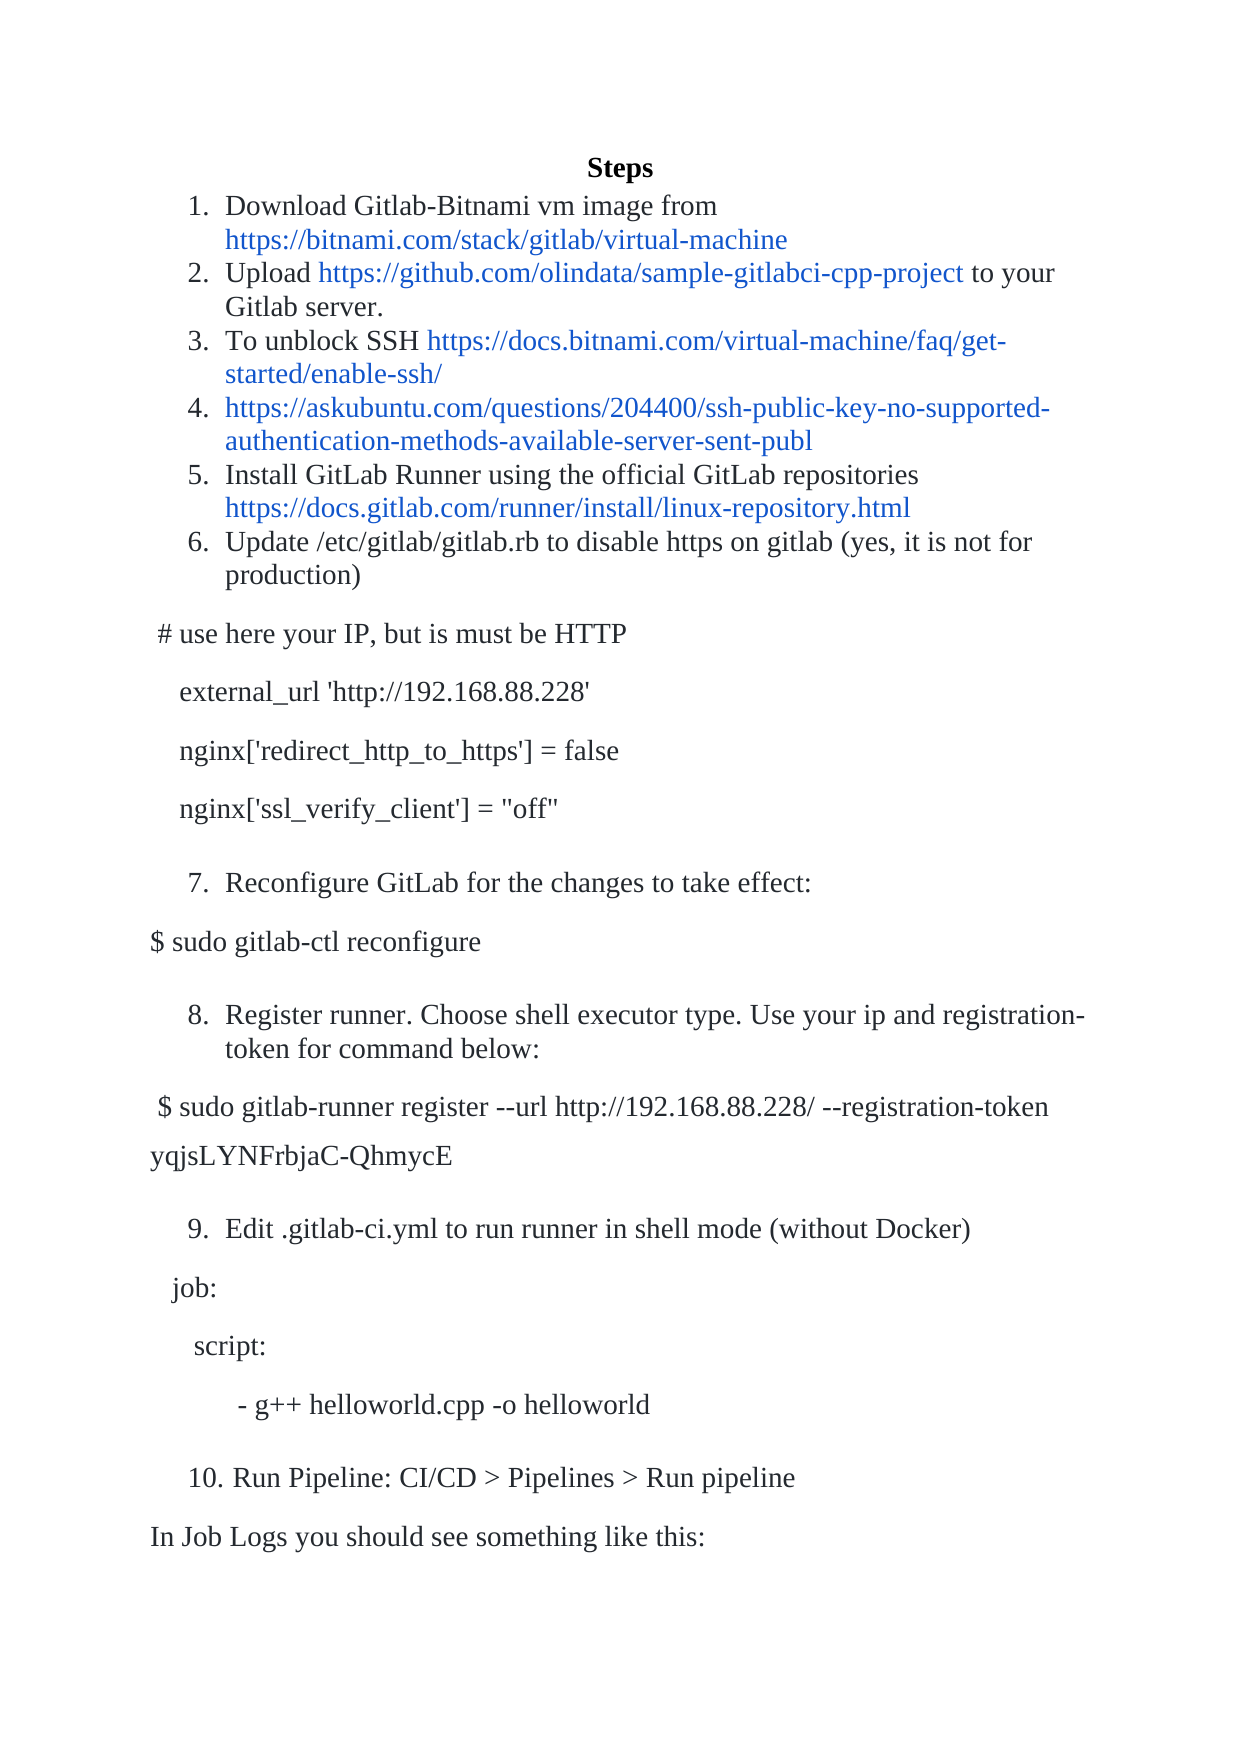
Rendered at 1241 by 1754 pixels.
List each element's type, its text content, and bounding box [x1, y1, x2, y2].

text external_url 'http://192.168.88.228' [150, 674, 1090, 708]
text Steps [150, 150, 1090, 183]
list https://askubuntu.com/questions/204400/ssh-public-key-no-supported-authentication-methods-available-server-sent-publ [187, 390, 1090, 457]
list Register runner. Choose shell executor type. Use your ip and registration-token for command below: [187, 997, 1090, 1064]
text nginx['redirect_http_to_https'] = false [150, 733, 1090, 767]
list Install GitLab Runner using the official GitLab repositories https://docs.gitlab.com/runner/install/linux-repository.html [187, 457, 1090, 524]
text script: [150, 1328, 1090, 1362]
list Update /etc/gitlab/gitlab.rb to disable https on gitlab (yes, it is not for production) [187, 524, 1090, 591]
list To unblock SSH https://docs.bitnami.com/virtual-machine/faq/get-started/enable-ssh/ [187, 323, 1090, 390]
text $ sudo gitlab-ctl reconfigure [150, 924, 1090, 957]
text In Job Logs you should see something like this: [150, 1519, 1090, 1553]
list Edit .gitlab-ci.yml to run runner in shell mode (without Docker) [187, 1211, 1090, 1245]
text # use here your IP, but is must be HTTP [150, 616, 1090, 649]
list Reconfigure GitLab for the changes to take effect: [187, 865, 1090, 899]
text nginx['ssl_verify_client'] = "off" [150, 792, 1090, 825]
list Upload https://github.com/olindata/sample-gitlabci-cpp-project to your Gitlab server. [187, 256, 1090, 323]
list Download Gitlab-Bitnami vm image from https://bitnami.com/stack/gitlab/virtual-machine [187, 188, 1090, 256]
list Run Pipeline: CI/CD > Pipelines > Run pipeline [187, 1461, 1090, 1494]
text $ sudo gitlab-runner register --url http://192.168.88.228/ --registration-token yqjsLYNFrbjaC-QhmycE [150, 1089, 1090, 1171]
text job: [150, 1270, 1090, 1303]
text - g++ helloworld.cpp -o helloworld [150, 1387, 1090, 1421]
